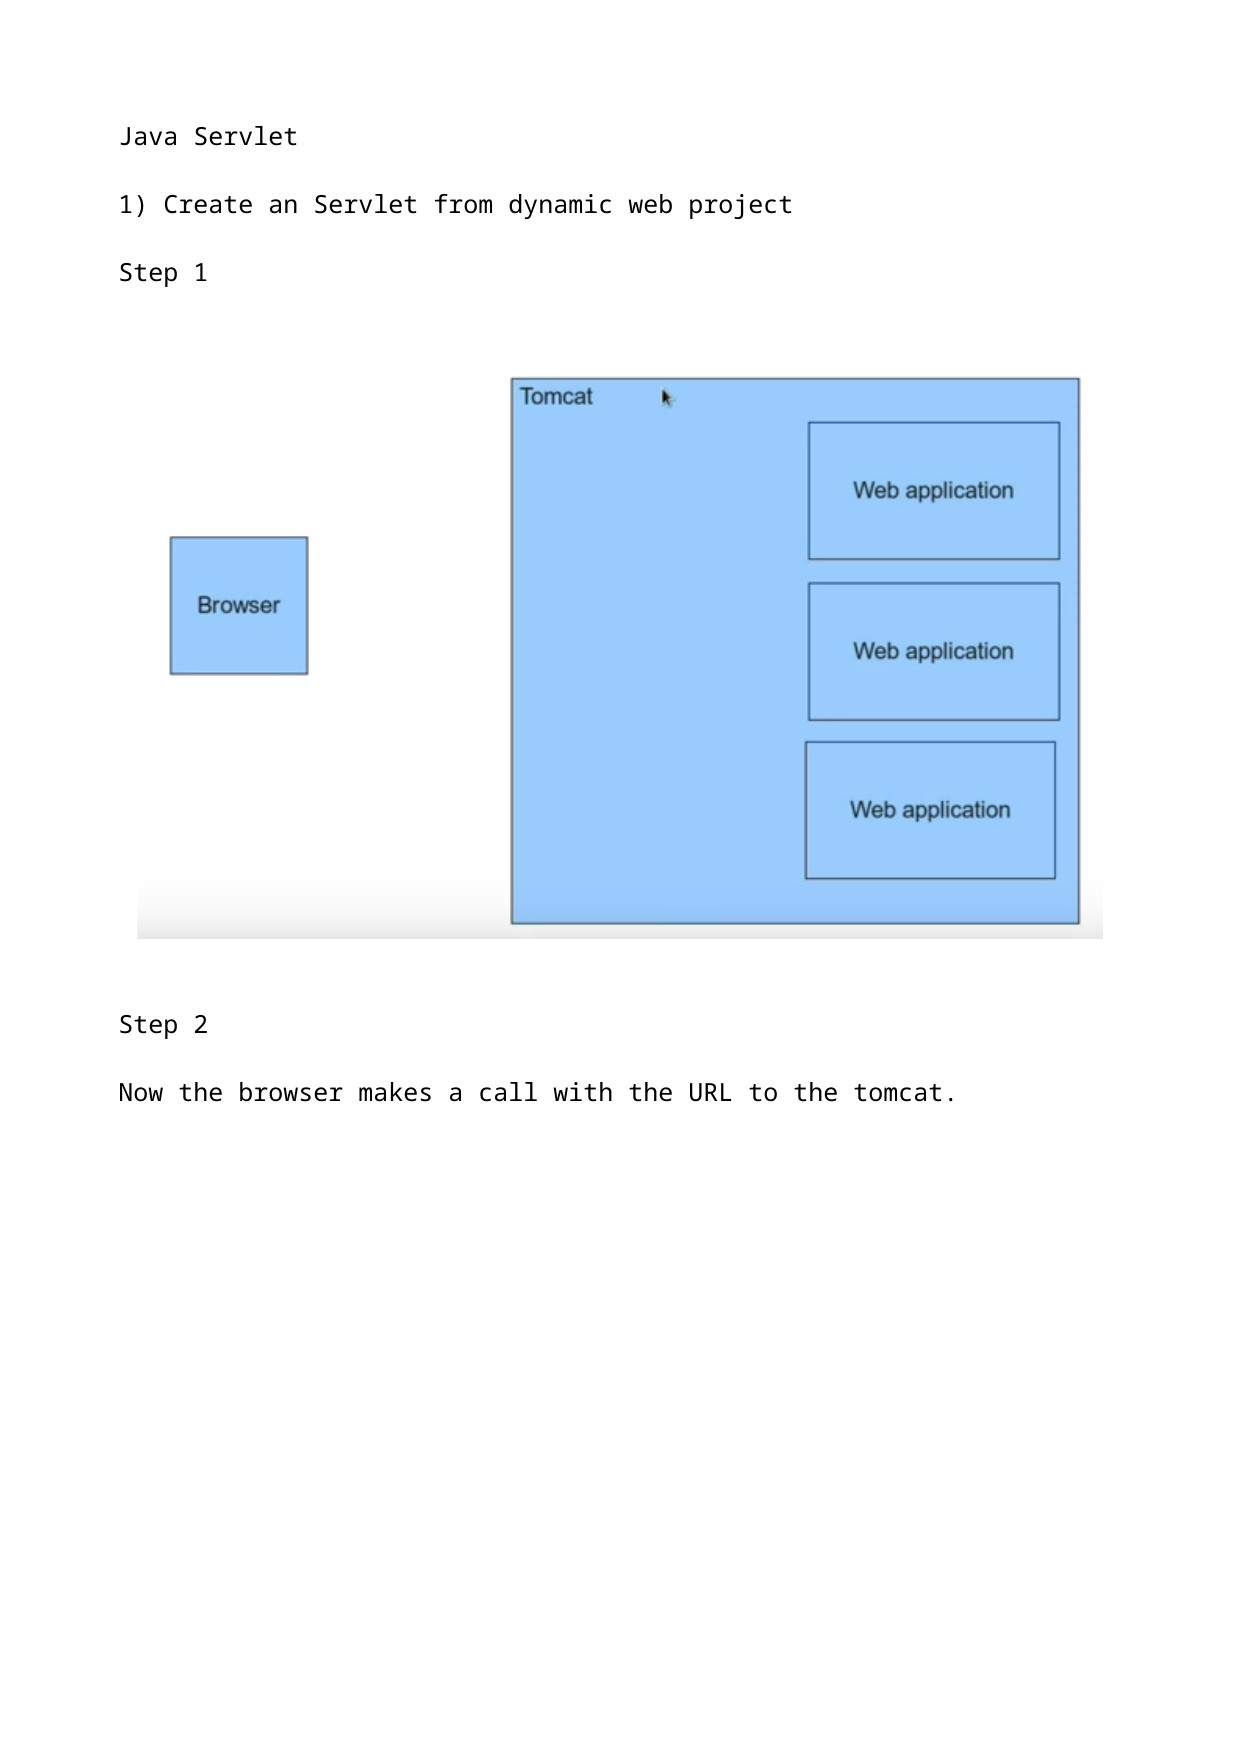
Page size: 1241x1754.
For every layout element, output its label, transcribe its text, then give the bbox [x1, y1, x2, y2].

text Java Servlet [118, 118, 1122, 152]
picture [137, 322, 1103, 939]
text Now the browser makes a call with the URL to the tomcat. [118, 1074, 1122, 1108]
text Step 2 [118, 1006, 1122, 1040]
text 1) Create an Servlet from dynamic web project [118, 186, 1122, 220]
text Step 1 [118, 254, 1122, 288]
